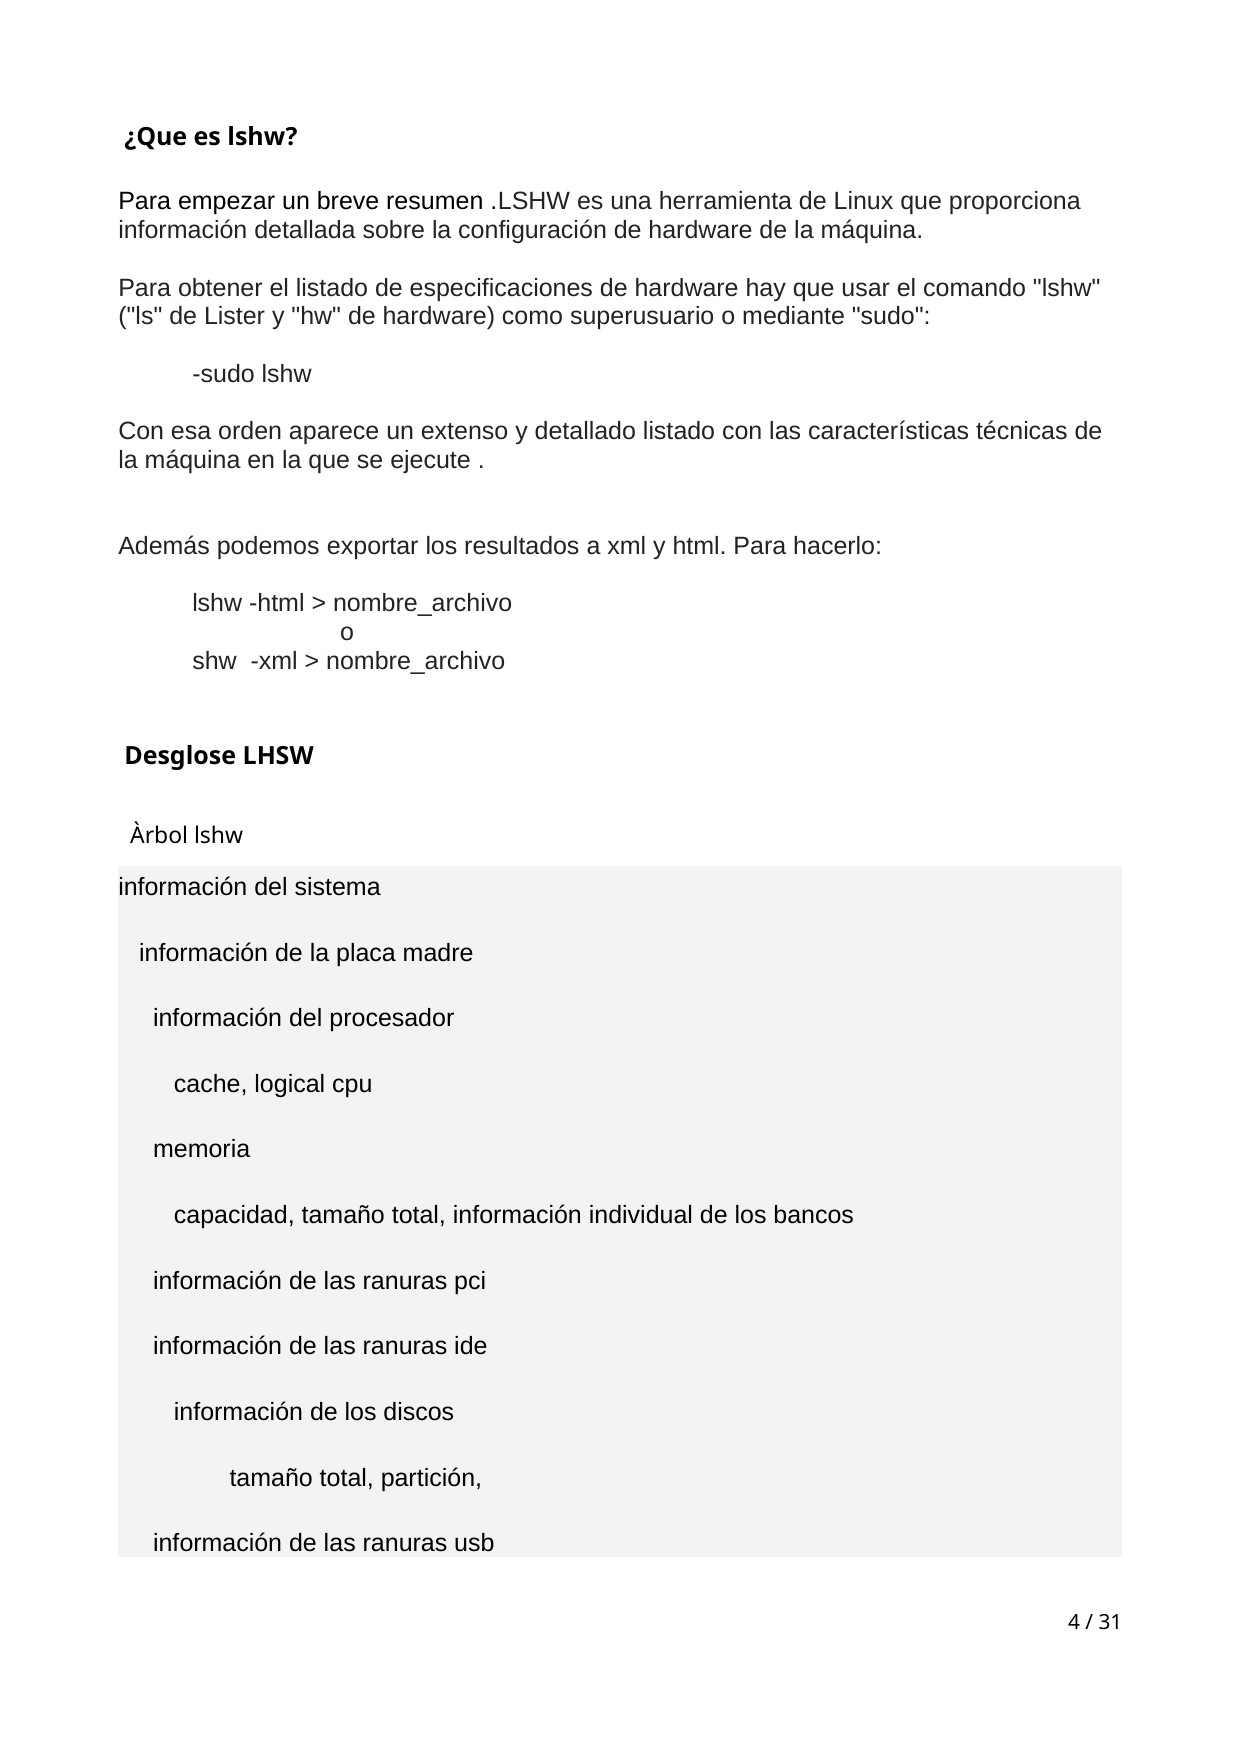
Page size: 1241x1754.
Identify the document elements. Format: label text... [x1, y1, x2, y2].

text cache, logical cpu [118, 1063, 1122, 1098]
text Àrbol lshw [118, 819, 1122, 851]
text o [118, 617, 1122, 646]
text información de las ranuras pci [118, 1260, 1122, 1294]
text información de los discos [118, 1391, 1122, 1426]
text información de la placa madre [118, 932, 1122, 966]
text información de las ranuras ide [118, 1326, 1122, 1360]
text ¿Que es lshw? [118, 118, 1122, 152]
text Para empezar un breve resumen .LSHW es una herramienta de Linux que proporciona información detallada sobre la configuración de hardware de la máquina. [118, 186, 1122, 244]
text shw -xml > nombre_archivo [118, 646, 1122, 675]
text Con esa orden aparece un extenso y detallado listado con las características técnicas de la máquina en la que se ejecute . [118, 416, 1122, 474]
text Además podemos exportar los resultados a xml y html. Para hacerlo: [118, 531, 1122, 560]
text información del procesador [118, 998, 1122, 1032]
text capacidad, tamaño total, información individual de los bancos [118, 1194, 1122, 1229]
text -sudo lshw [118, 359, 1122, 387]
text memoria [118, 1129, 1122, 1163]
text Para obtener el listado de especificaciones de hardware hay que usar el comando "lshw" ("ls" de Lister y "hw" de hardware) como superusuario o mediante "sudo": [118, 272, 1122, 330]
text información de las ranuras usb [118, 1523, 1122, 1557]
text información del sistema [118, 866, 1122, 901]
text Desglose LHSW [118, 737, 1122, 772]
text lshw -html > nombre_archivo [118, 588, 1122, 617]
text tamaño total, partición, [118, 1457, 1122, 1491]
